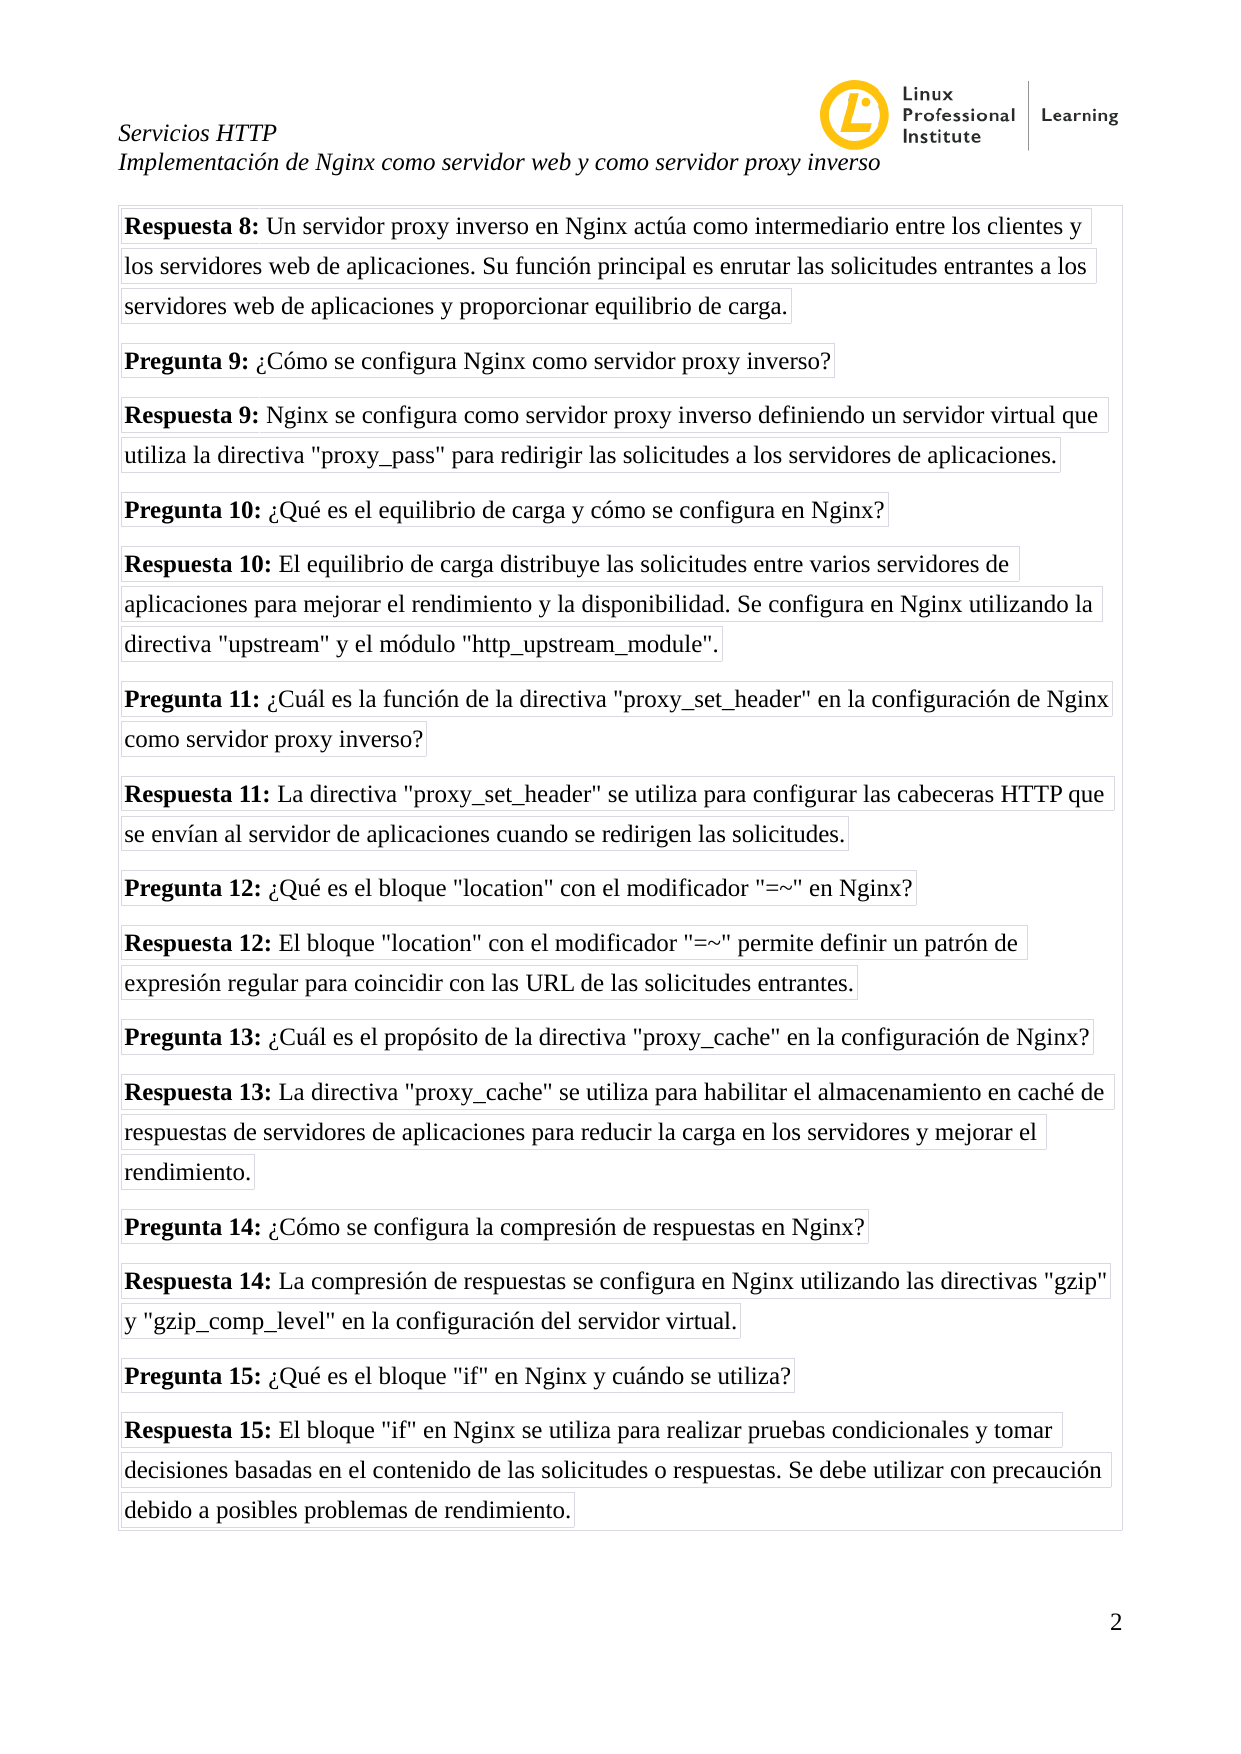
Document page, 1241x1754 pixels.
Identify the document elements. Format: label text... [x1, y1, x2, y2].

text Respuesta 8: Un servidor proxy inverso en Nginx actúa como intermediario entre los clientes y los servidores web de aplicaciones. Su función principal es enrutar las solicitudes entrantes a los servidores web de aplicaciones y proporcionar equilibrio de carga. [119, 206, 1122, 323]
text Respuesta 10: El equilibrio de carga distribuye las solicitudes entre varios servidores de aplicaciones para mejorar el rendimiento y la disponibilidad. Se configura en Nginx utilizando la directiva "upstream" y el módulo "http_upstream_module". [119, 543, 1122, 661]
text Pregunta 13: ¿Cuál es el propósito de la directiva "proxy_cache" en la configuración de Nginx? [119, 1016, 1122, 1054]
text Pregunta 9: ¿Cómo se configura Nginx como servidor proxy inverso? [119, 340, 1122, 377]
text Pregunta 11: ¿Cuál es la función de la directiva "proxy_set_header" en la configuración de Nginx como servidor proxy inverso? [119, 678, 1122, 756]
text Respuesta 12: El bloque "location" con el modificador "=~" permite definir un patrón de expresión regular para coincidir con las URL de las solicitudes entrantes. [119, 922, 1122, 999]
text Pregunta 14: ¿Cómo se configura la compresión de respuestas en Nginx? [119, 1206, 1122, 1243]
text Respuesta 15: El bloque "if" en Nginx se utiliza para realizar pruebas condicionales y tomar decisiones basadas en el contenido de las solicitudes o respuestas. Se debe utilizar con precaución debido a posibles problemas de rendimiento. [119, 1409, 1122, 1530]
picture [819, 79, 1119, 151]
text Respuesta 9: Nginx se configura como servidor proxy inverso definiendo un servidor virtual que utiliza la directiva "proxy_pass" para redirigir las solicitudes a los servidores de aplicaciones. [119, 394, 1122, 472]
text Pregunta 10: ¿Qué es el equilibrio de carga y cómo se configura en Nginx? [119, 489, 1122, 527]
text Respuesta 11: La directiva "proxy_set_header" se utiliza para configurar las cabeceras HTTP que se envían al servidor de aplicaciones cuando se redirigen las solicitudes. [119, 773, 1122, 850]
text Respuesta 13: La directiva "proxy_cache" se utiliza para habilitar el almacenamiento en caché de respuestas de servidores de aplicaciones para reducir la carga en los servidores y mejorar el rendimiento. [119, 1071, 1122, 1189]
text Pregunta 12: ¿Qué es el bloque "location" con el modificador "=~" en Nginx? [119, 867, 1122, 905]
text Pregunta 15: ¿Qué es el bloque "if" en Nginx y cuándo se utiliza? [119, 1355, 1122, 1392]
text Respuesta 14: La compresión de respuestas se configura en Nginx utilizando las directivas "gzip" y "gzip_comp_level" en la configuración del servidor virtual. [119, 1260, 1122, 1338]
